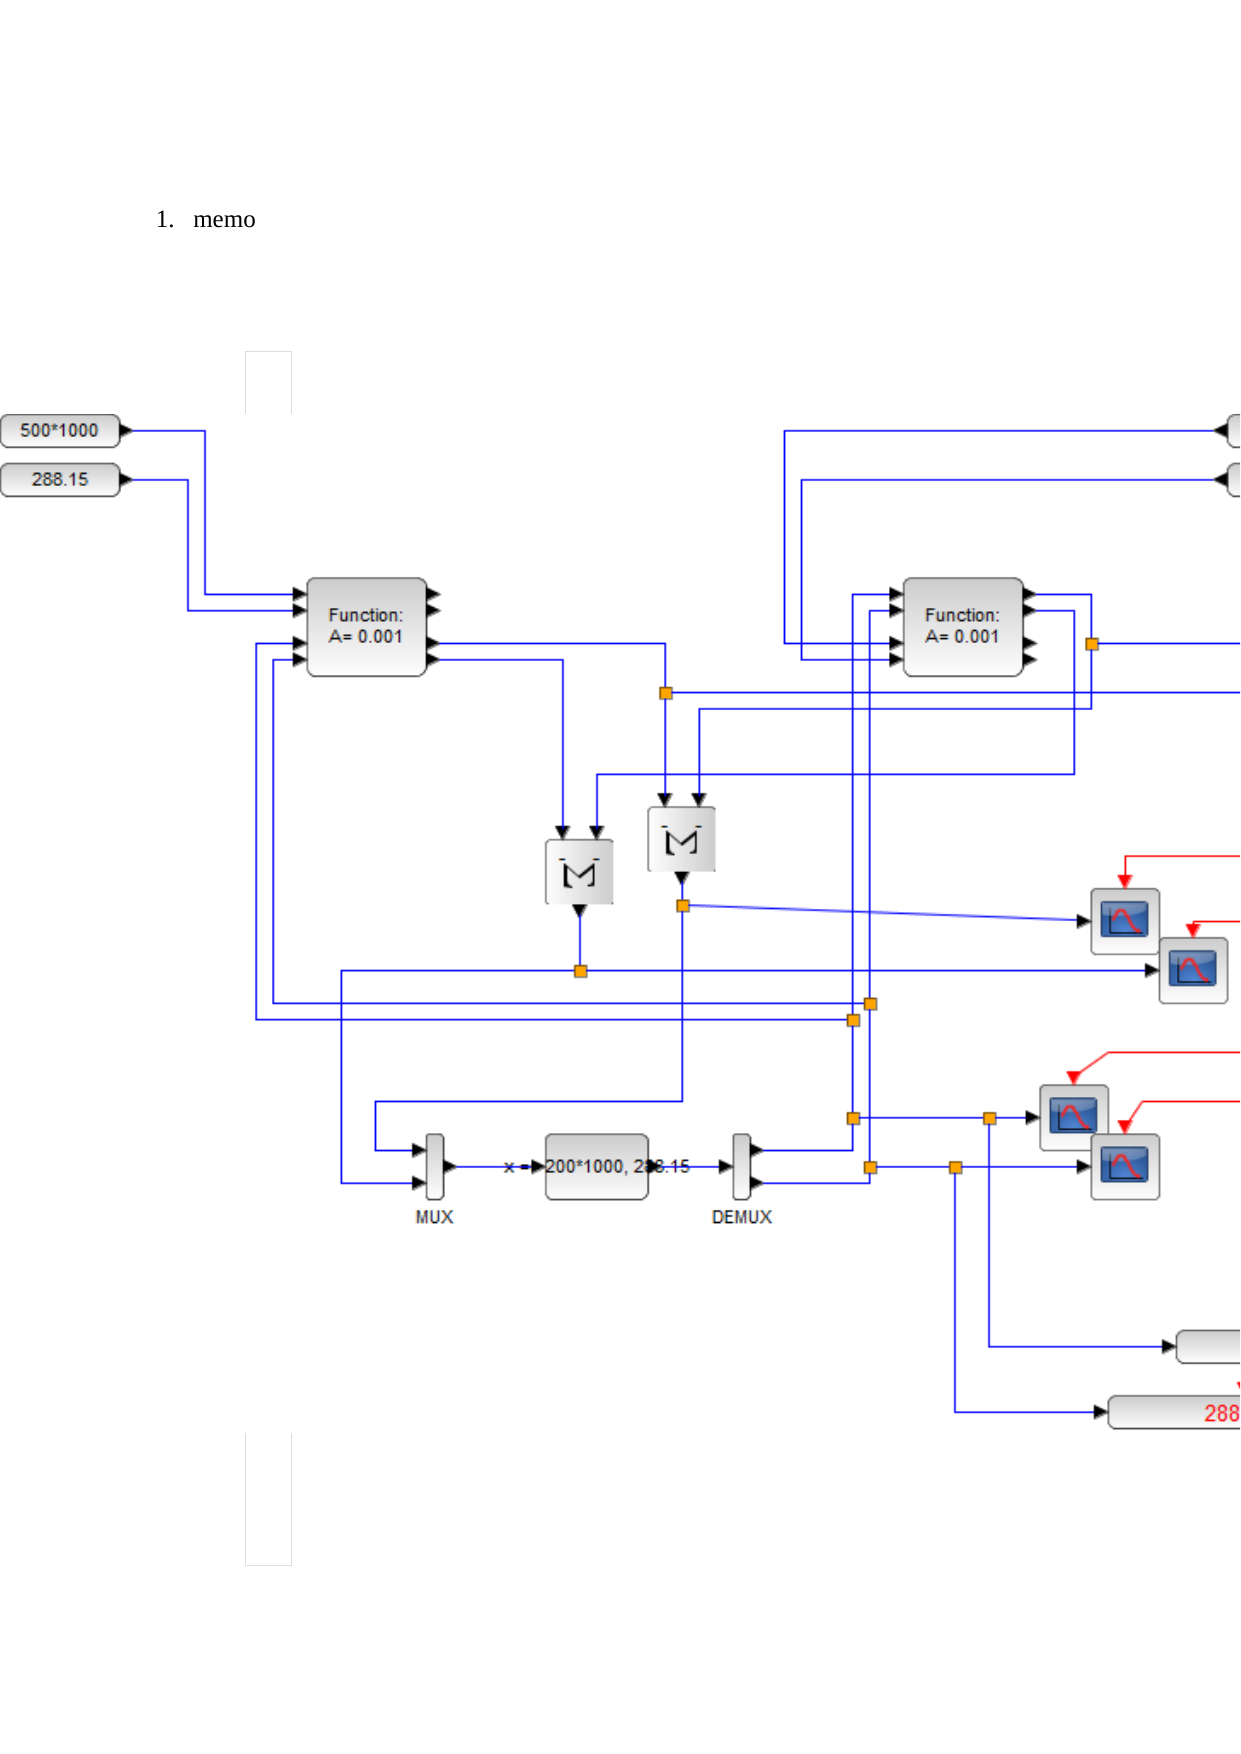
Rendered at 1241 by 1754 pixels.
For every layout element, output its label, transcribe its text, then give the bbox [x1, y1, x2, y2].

list memo [156, 204, 1122, 233]
picture [0, 414, 1241, 1433]
